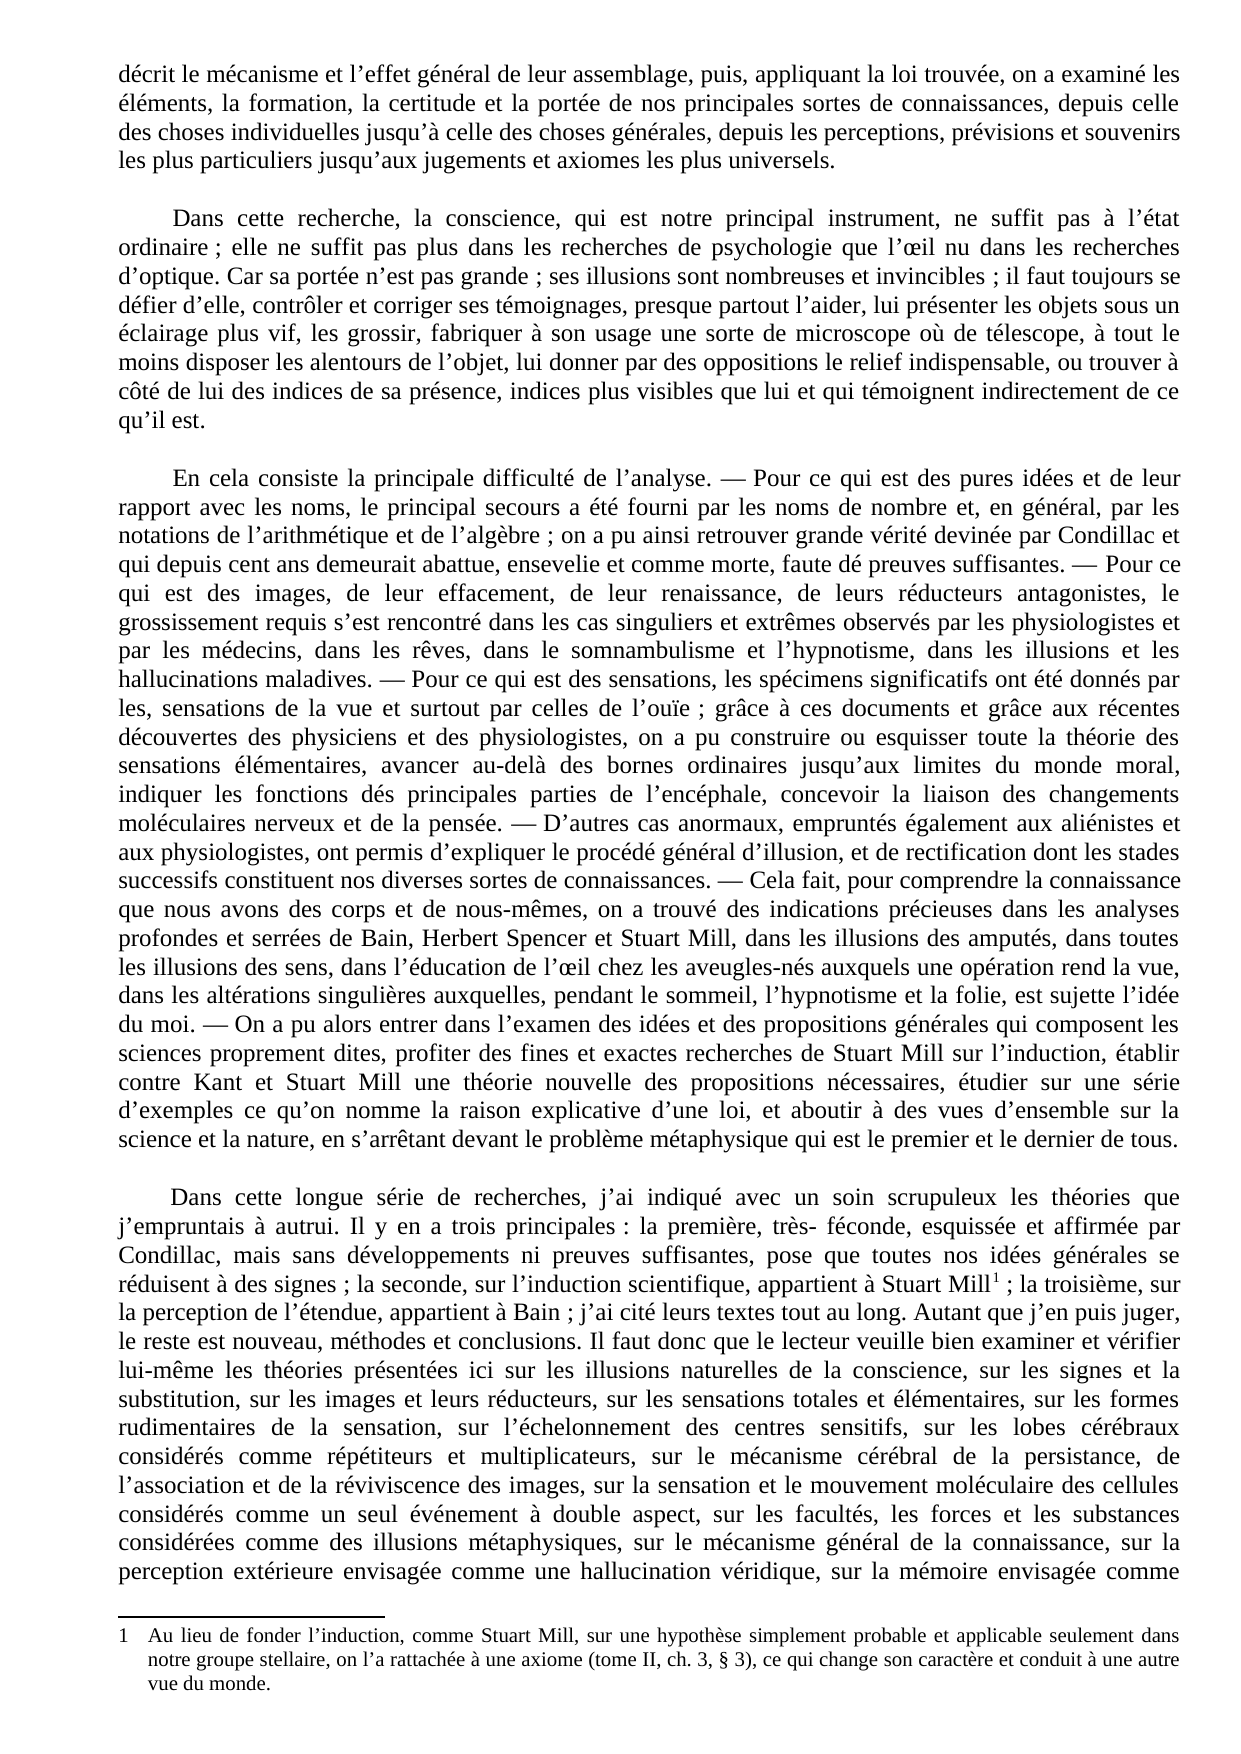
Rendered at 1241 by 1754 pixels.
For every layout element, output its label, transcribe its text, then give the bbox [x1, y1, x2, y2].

text En cela consiste la principale difficulté de l’analyse. — Pour ce qui est des pures idées et de leur rapport avec les noms, le principal secours a été fourni par les noms de nombre et, en général, par les notations de l’arithmétique et de l’algèbre ; on a pu ainsi retrouver grande vérité devinée par Condillac et qui depuis cent ans demeurait abattue, ensevelie et comme morte, faute dé preuves suffisantes. — Pour ce qui est des images, de leur effacement, de leur renaissance, de leurs réducteurs antagonistes, le grossissement requis s’est rencontré dans les cas singuliers et extrêmes observés par les physiologistes et par les médecins, dans les rêves, dans le somnambulisme et l’hypnotisme, dans les illusions et les hallucinations maladives. — Pour ce qui est des sensations, les spécimens significatifs ont été donnés par les, sensations de la vue et surtout par celles de l’ouïe ; grâce à ces documents et grâce aux récentes découvertes des physiciens et des physiologistes, on a pu construire ou esquisser toute la théorie des sensations élémentaires, avancer au-delà des bornes ordinaires jusqu’aux limites du monde moral, indiquer les fonctions dés principales parties de l’encéphale, concevoir la liaison des changements moléculaires nerveux et de la pensée. — D’autres cas anormaux, empruntés également aux aliénistes et aux physiologistes, ont permis d’expliquer le procédé général d’illusion, et de rectification dont les stades successifs constituent nos diverses sortes de connaissances. — Cela fait, pour comprendre la connaissance que nous avons des corps et de nous-mêmes, on a trouvé des indications précieuses dans les analyses profondes et serrées de Bain, Herbert Spencer et Stuart Mill, dans les illusions des amputés, dans toutes les illusions des sens, dans l’éducation de l’œil chez les aveugles-nés auxquels une opération rend la vue, dans les altérations singulières auxquelles, pendant le sommeil, l’hypnotisme et la folie, est sujette l’idée du moi. — On a pu alors entrer dans l’examen des idées et des propositions générales qui composent les sciences proprement dites, profiter des fines et exactes recherches de Stuart Mill sur l’induction, établir contre Kant et Stuart Mill une théorie nouvelle des propositions nécessaires, étudier sur une série d’exemples ce qu’on nomme la raison explicative d’une loi, et aboutir à des vues d’ensemble sur la science et la nature, en s’arrêtant devant le problème métaphysique qui est le premier et le dernier de tous. [118, 463, 1181, 1153]
text Dans cette recherche, la conscience, qui est notre principal instrument, ne suffit pas à l’état ordinaire ; elle ne suffit pas plus dans les recherches de psychologie que l’œil nu dans les recherches d’optique. Car sa portée n’est pas grande ; ses illusions sont nombreuses et invincibles ; il faut toujours se défier d’elle, contrôler et corriger ses témoignages, presque partout l’aider, lui présenter les objets sous un éclairage plus vif, les grossir, fabriquer à son usage une sorte de microscope où de télescope, à tout le moins disposer les alentours de l’objet, lui donner par des oppositions le relief indispensable, ou trouver à côté de lui des indices de sa présence, indices plus visibles que lui et qui témoignent indirectement de ce qu’il est. [118, 203, 1181, 433]
text décrit le mécanisme et l’effet général de leur assemblage, puis, appliquant la loi trouvée, on a examiné les éléments, la formation, la certitude et la portée de nos principales sortes de connaissances, depuis celle des choses individuelles jusqu’à celle des choses générales, depuis les perceptions, prévisions et souvenirs les plus particuliers jusqu’aux jugements et axiomes les plus universels. [118, 59, 1181, 174]
text Dans cette longue série de recherches, j’ai indiqué avec un soin scrupuleux les théories que j’empruntais à autrui. Il y en a trois principales : la première, très- féconde, esquissée et affirmée par Condillac, mais sans développements ni preuves suffisantes, pose que toutes nos idées générales se réduisent à des signes ; la seconde, sur l’induction scientifique, appartient à Stuart Mill ; la troisième, sur la perception de l’étendue, appartient à Bain ; j’ai cité leurs textes tout au long. Autant que j’en puis juger, le reste est nouveau, méthodes et conclusions. Il faut donc que le lecteur veuille bien examiner et vérifier lui-même les théories présentées ici sur les illusions naturelles de la conscience, sur les signes et la substitution, sur les images et leurs réducteurs, sur les sensations totales et élémentaires, sur les formes rudimentaires de la sensation, sur l’échelonnement des centres sensitifs, sur les lobes cérébraux considérés comme répétiteurs et multiplicateurs, sur le mécanisme cérébral de la persistance, de l’association et de la réviviscence des images, sur la sensation et le mouvement moléculaire des cellules considérés comme un seul événement à double aspect, sur les facultés, les forces et les substances considérées comme des illusions métaphysiques, sur le mécanisme général de la connaissance, sur la perception extérieure envisagée comme une hallucination véridique, sur la mémoire envisagée comme [118, 1182, 1181, 1585]
text Au lieu de fonder l’induction, comme Stuart Mill, sur une hypothèse simplement probable et applicable seulement dans notre groupe stellaire, on l’a rattachée à une axiome (tome II, ch. 3, § 3), ce qui change son caractère et conduit à une autre vue du monde. [118, 1623, 1181, 1695]
